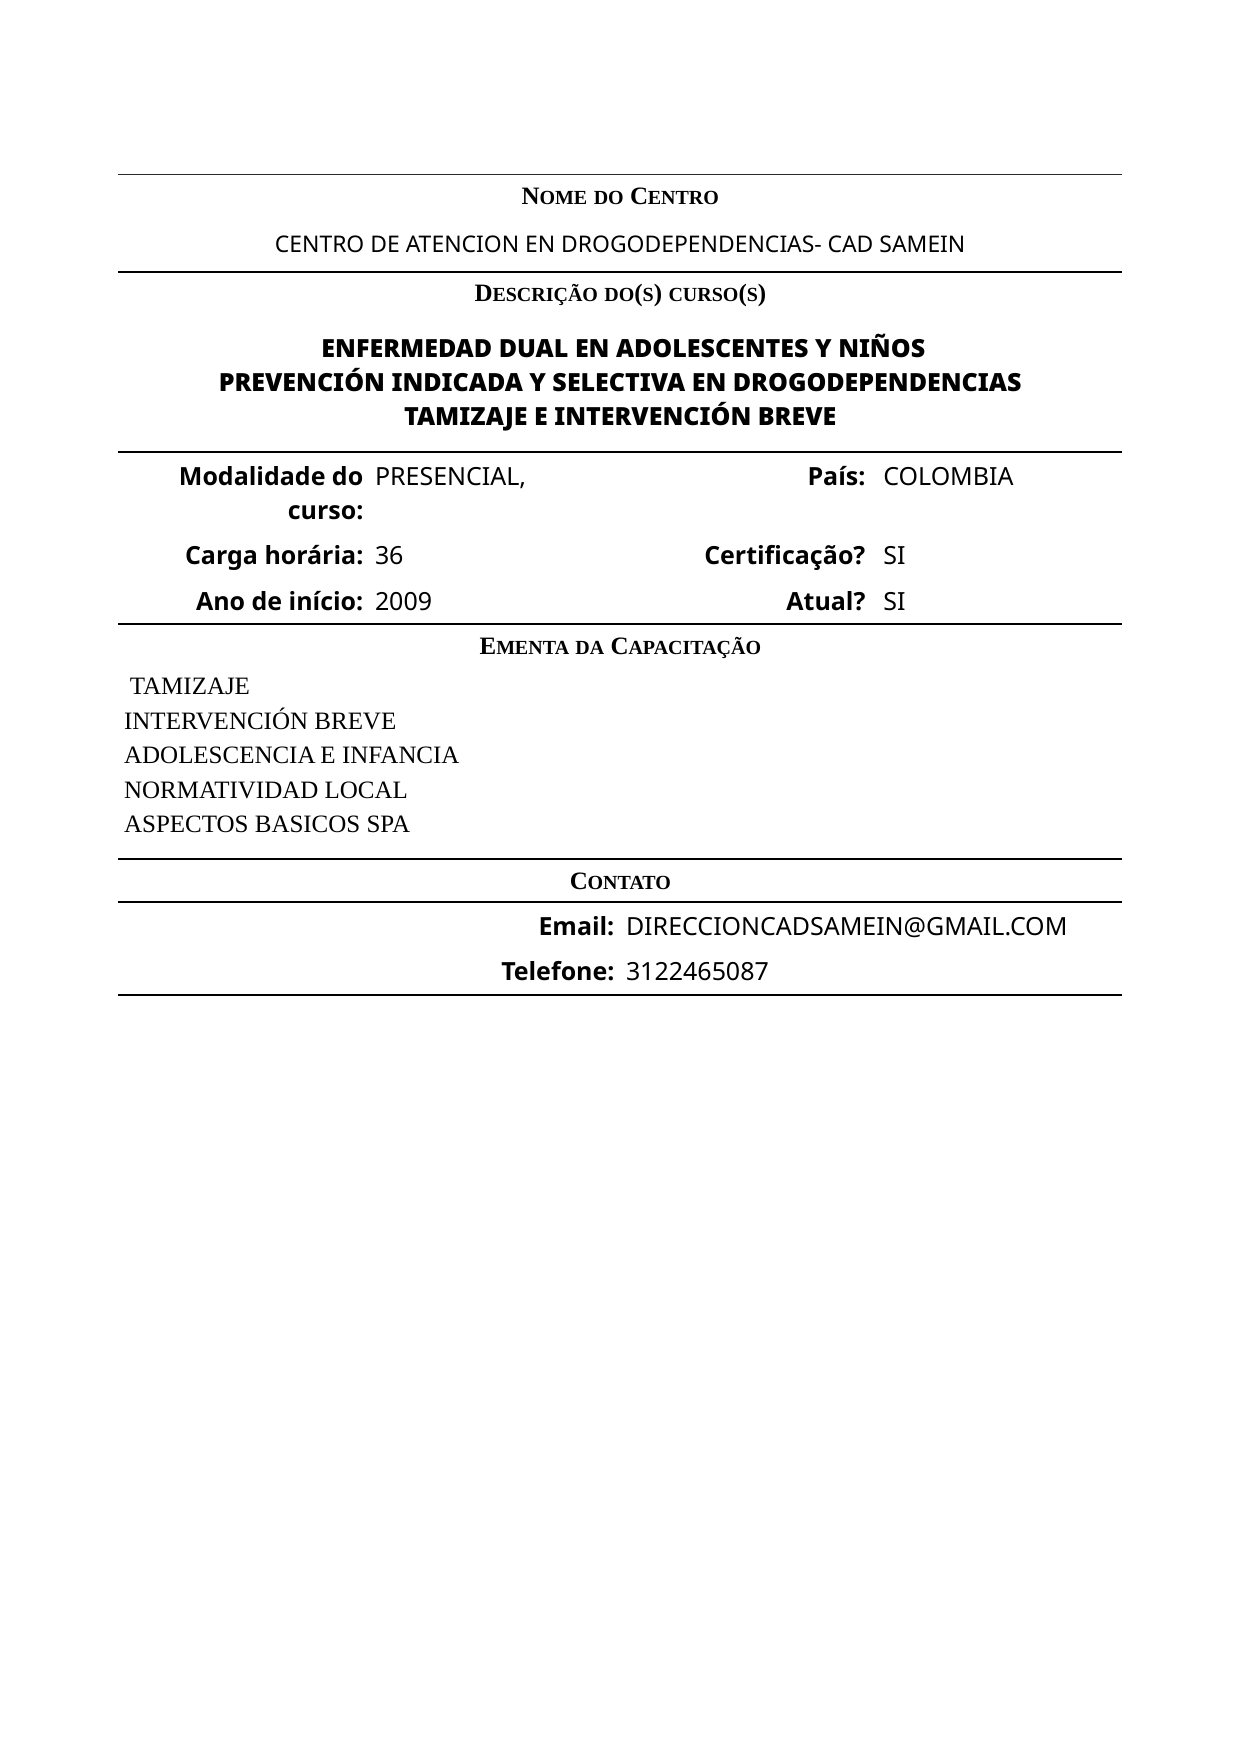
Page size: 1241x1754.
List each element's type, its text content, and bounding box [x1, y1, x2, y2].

table_cell Ano de início: [118, 578, 369, 623]
table_cell País: [620, 453, 871, 532]
table_cell COLOMBIA [871, 453, 1122, 532]
table_cell PRESENCIAL, [369, 453, 620, 532]
table_cell Modalidade do curso: [118, 453, 369, 532]
table_cell Descrição do(s) curso(s) [118, 273, 1122, 313]
table_cell Certificação? [620, 532, 871, 578]
table_cell Contato [118, 860, 1122, 901]
table_cell 3122465087 [620, 948, 1122, 994]
table_cell Carga horária: [118, 532, 369, 578]
table_cell 2009 [369, 578, 620, 623]
table_cell ENFERMEDAD DUAL EN ADOLESCENTES Y NIÑOS PREVENCIÓN INDICADA Y SELECTIVA EN DROGODEPENDENCIAS TAMIZAJE E INTERVENCIÓN BREVE [118, 313, 1122, 451]
table_cell DIRECCIONCADSAMEIN@GMAIL.COM [620, 903, 1122, 948]
table_cell SI [871, 532, 1122, 578]
table_cell Atual? [620, 578, 871, 623]
table_cell 36 [369, 532, 620, 578]
table_cell SI [871, 578, 1122, 623]
table_cell Telefone: [118, 948, 620, 994]
table_cell TAMIZAJE INTERVENCIÓN BREVE ADOLESCENCIA E INFANCIA NORMATIVIDAD LOCAL ASPECTOS BASICOS SPA [118, 666, 1122, 858]
table_header Nome do Centro [118, 176, 1122, 216]
table_cell Email: [118, 903, 620, 948]
table_cell CENTRO DE ATENCION EN DROGODEPENDENCIAS- CAD SAMEIN [118, 216, 1122, 271]
table_cell Ementa da Capacitação [118, 625, 1122, 666]
